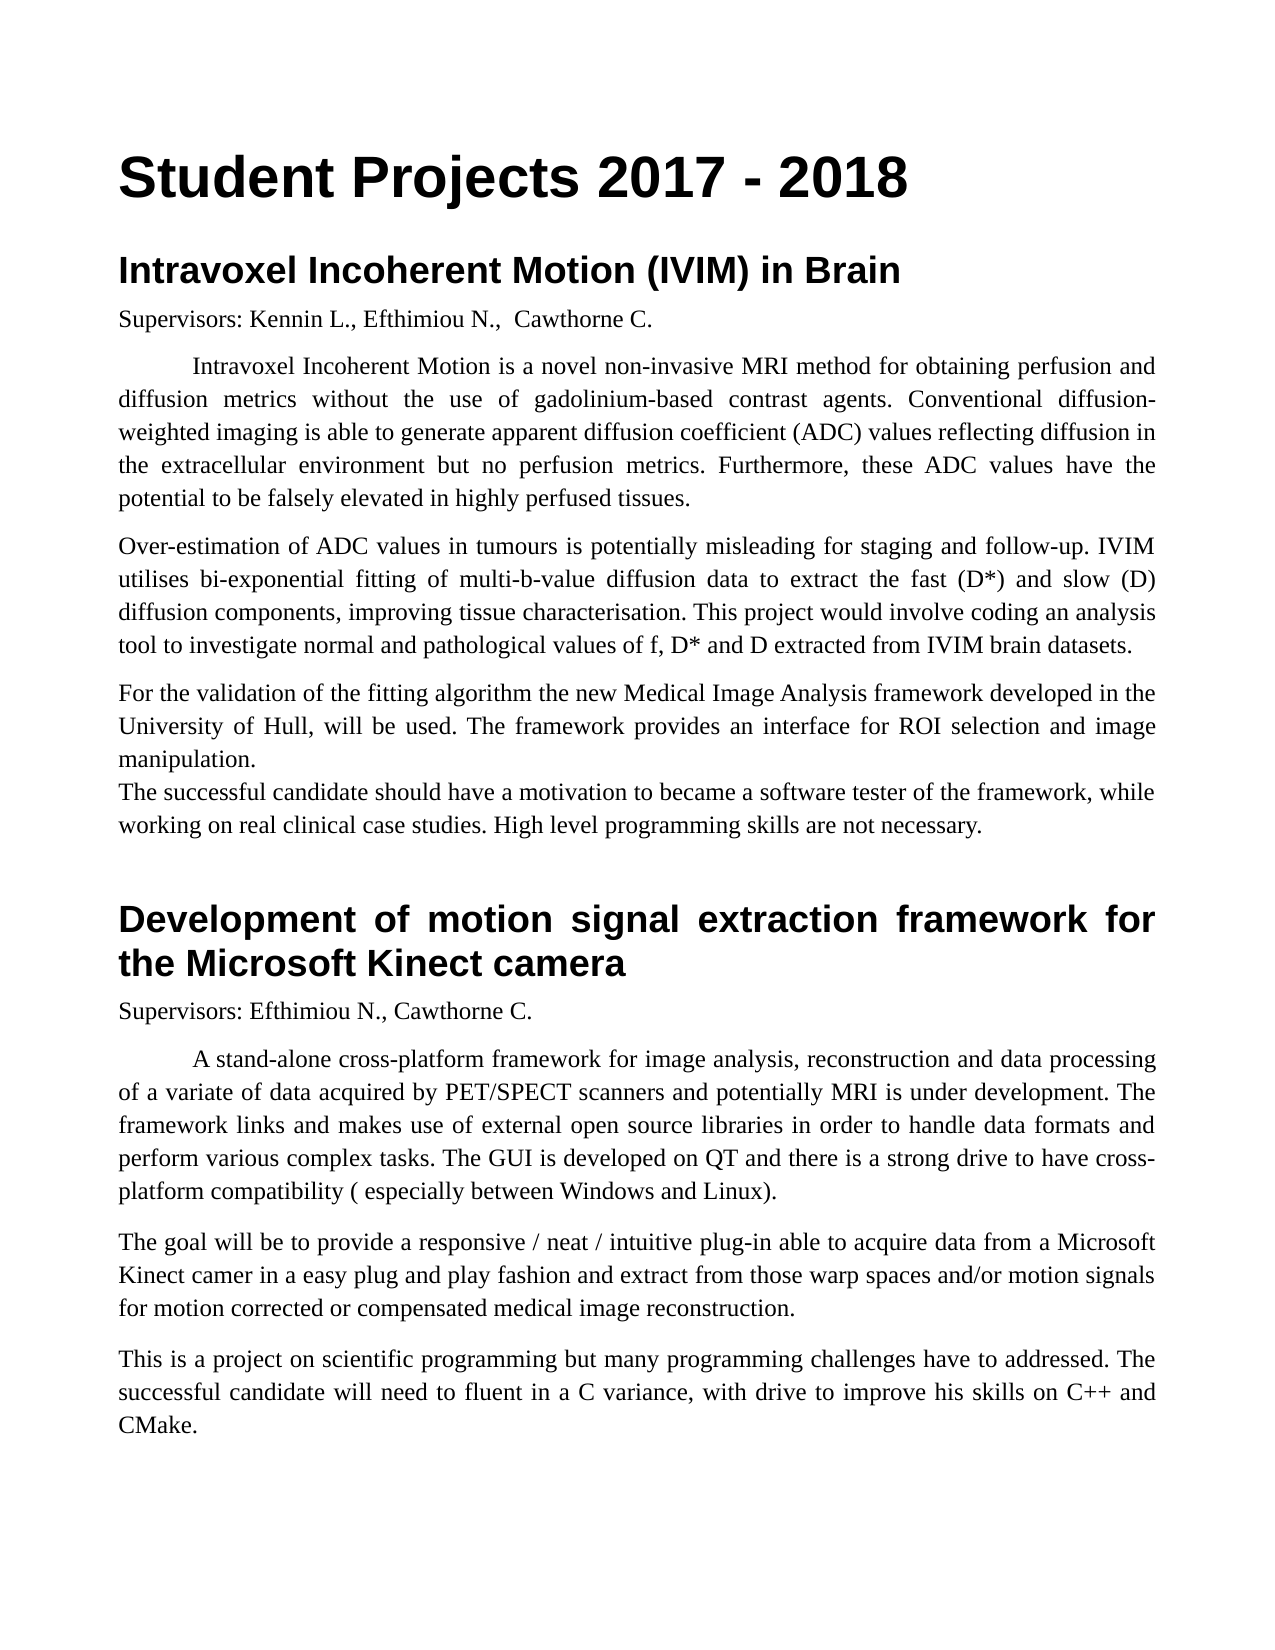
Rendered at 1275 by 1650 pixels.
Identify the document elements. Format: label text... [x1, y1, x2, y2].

title Student Projects 2017 - 2018 [118, 143, 1157, 210]
subtitle Development of motion signal extraction framework for the Microsoft Kinect camera [118, 897, 1157, 984]
text Supervisors: Efthimiou N., Cawthorne C. [118, 996, 1157, 1025]
text Intravoxel Incoherent Motion is a novel non-invasive MRI method for obtaining perfusion and diffusion metrics without the use of gadolinium-based contrast agents. Conventional diffusion-weighted imaging is able to generate apparent diffusion coefficient (ADC) values reflecting diffusion in the extracellular environment but no perfusion metrics. Furthermore, these ADC values have the potential to be falsely elevated in highly perfused tissues. [118, 351, 1157, 512]
text For the validation of the fitting algorithm the new Medical Image Analysis framework developed in the University of Hull, will be used. The framework provides an interface for ROI selection and image manipulation. [118, 678, 1157, 773]
text The goal will be to provide a responsive / neat / intuitive plug-in able to acquire data from a Microsoft Kinect camer in a easy plug and play fashion and extract from those warp spaces and/or motion signals for motion corrected or compensated medical image reconstruction. [118, 1227, 1157, 1322]
text Supervisors: Kennin L., Efthimiou N., Cawthorne C. [118, 304, 1157, 333]
text A stand-alone cross-platform framework for image analysis, reconstruction and data processing of a variate of data acquired by PET/SPECT scanners and potentially MRI is under development. The framework links and makes use of external open source libraries in order to handle data formats and perform various complex tasks. The GUI is developed on QT and there is a strong drive to have cross-platform compatibility ( especially between Windows and Linux). [118, 1044, 1157, 1205]
text Over-estimation of ADC values in tumours is potentially misleading for staging and follow-up. IVIM utilises bi-exponential fitting of multi-b-value diffusion data to extract the fast (D*) and slow (D) diffusion components, improving tissue characterisation. This project would involve coding an analysis tool to investigate normal and pathological values of f, D* and D extracted from IVIM brain datasets. [118, 531, 1157, 659]
subtitle Intravoxel Incoherent Motion (IVIM) in Brain [118, 248, 1157, 291]
text This is a project on scientific programming but many programming challenges have to addressed. The successful candidate will need to fluent in a C variance, with drive to improve his skills on C++ and CMake. [118, 1344, 1157, 1438]
text The successful candidate should have a motivation to became a software tester of the framework, while working on real clinical case studies. High level programming skills are not necessary. [118, 777, 1157, 839]
